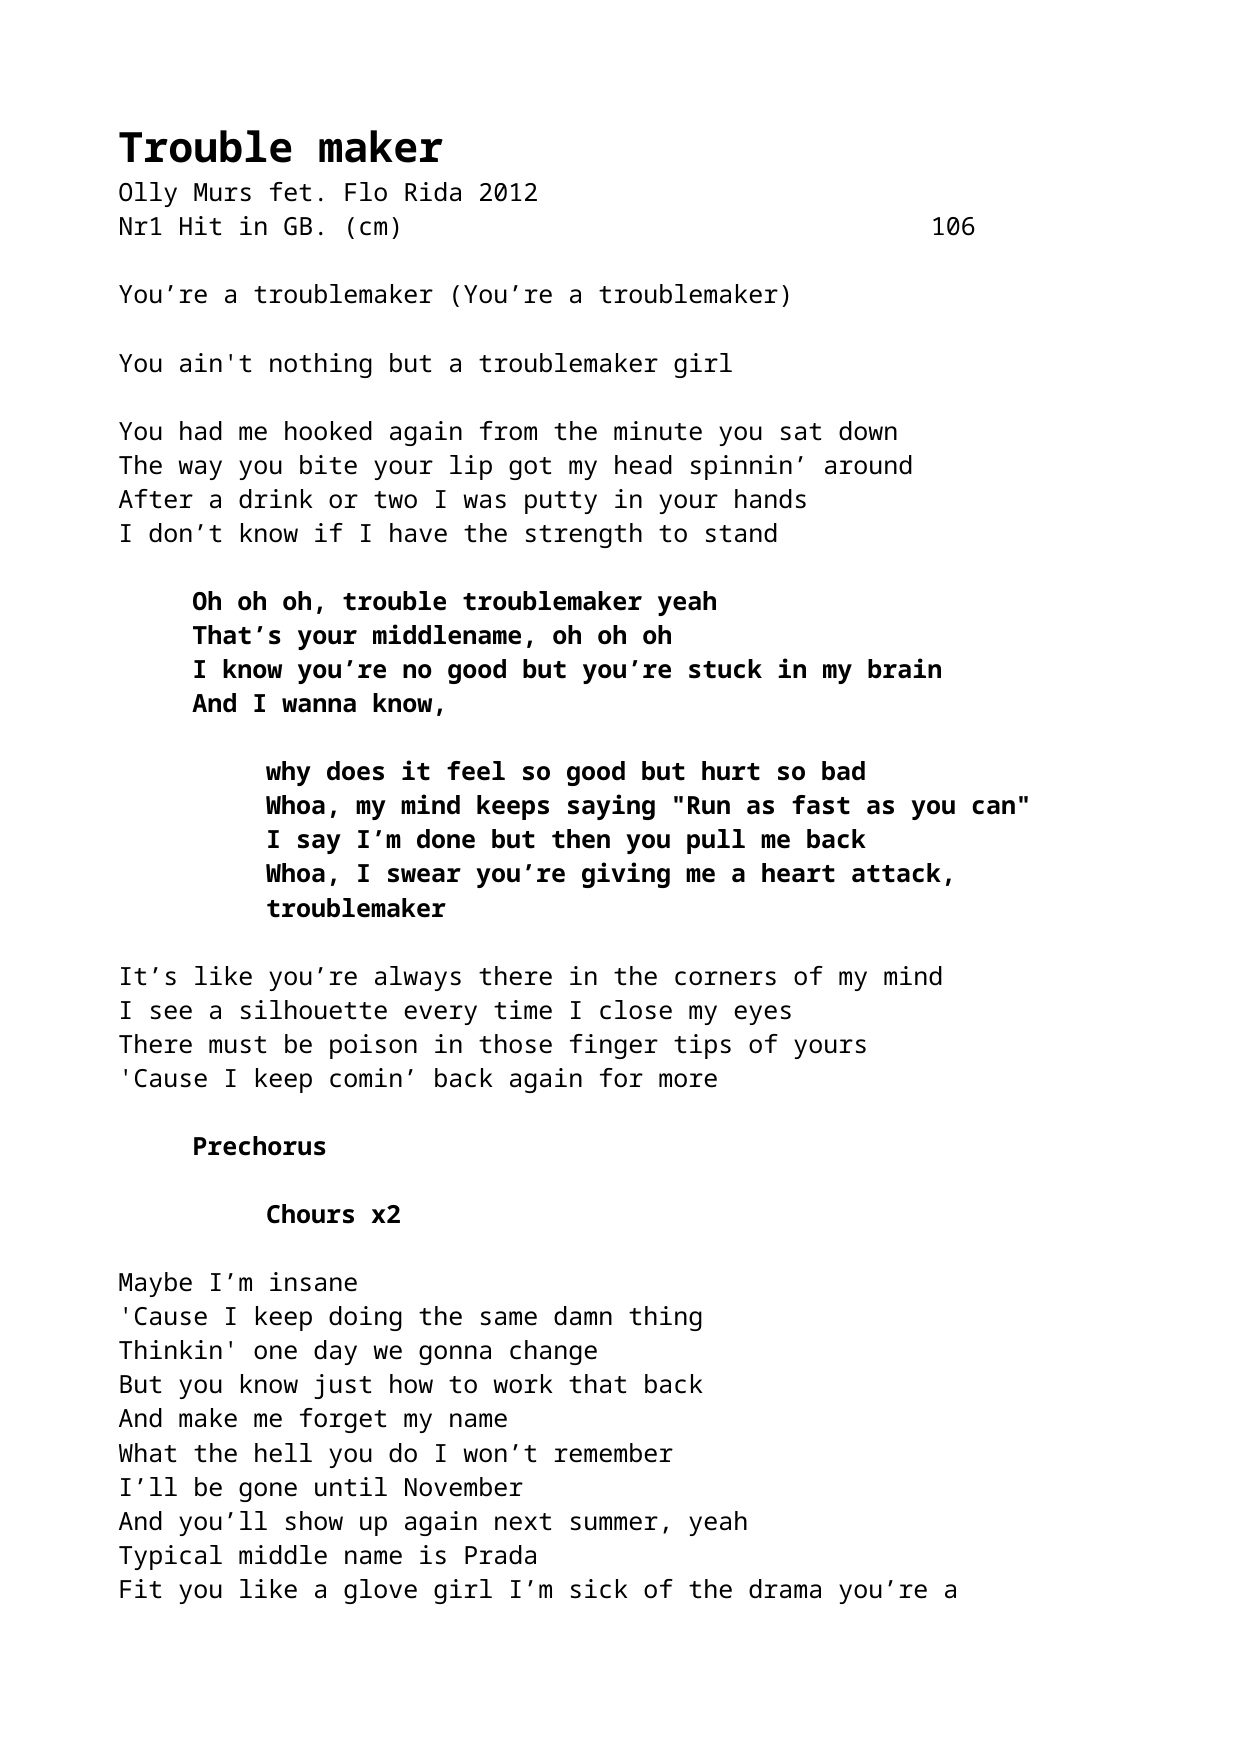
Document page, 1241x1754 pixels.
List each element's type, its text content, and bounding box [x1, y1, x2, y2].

text why does it feel so good but hurt so bad Whoa, my mind keeps saying "Run as fast as you can" I say I’m done but then you pull me back Whoa, I swear you’re giving me a heart attack, troublemaker [266, 754, 1122, 924]
text Chours x2 [118, 1197, 1122, 1231]
text Trouble maker [118, 118, 1122, 175]
text Maybe I’m insane 'Cause I keep doing the same damn thing Thinkin' one day we gonna change But you know just how to work that back And make me forget my name What the hell you do I won’t remember I’ll be gone until November And you’ll show up again next summer, yeah Typical middle name is Prada Fit you like a glove girl I’m sick of the drama you’re a [118, 1265, 1122, 1606]
text You’re a troublemaker (You’re a troublemaker) [118, 277, 1122, 311]
text Oh oh oh, trouble troublemaker yeah That’s your middlename, oh oh oh I know you’re no good but you’re stuck in my brain And I wanna know, [192, 584, 1122, 720]
text I don’t know if I have the strength to stand [118, 516, 1122, 549]
text You had me hooked again from the minute you sat down The way you bite your lip got my head spinnin’ around After a drink or two I was putty in your hands [118, 413, 1122, 516]
text It’s like you’re always there in the corners of my mind I see a silhouette every time I close my eyes There must be poison in those finger tips of yours 'Cause I keep comin’ back again for more [118, 958, 1122, 1094]
text Nr1 Hit in GB. (cm) 106 [118, 209, 1122, 243]
text You ain't nothing but a troublemaker girl [118, 345, 1122, 379]
text Prechorus [118, 1129, 1122, 1163]
text Olly Murs fet. Flo Rida 2012 [118, 175, 1122, 209]
